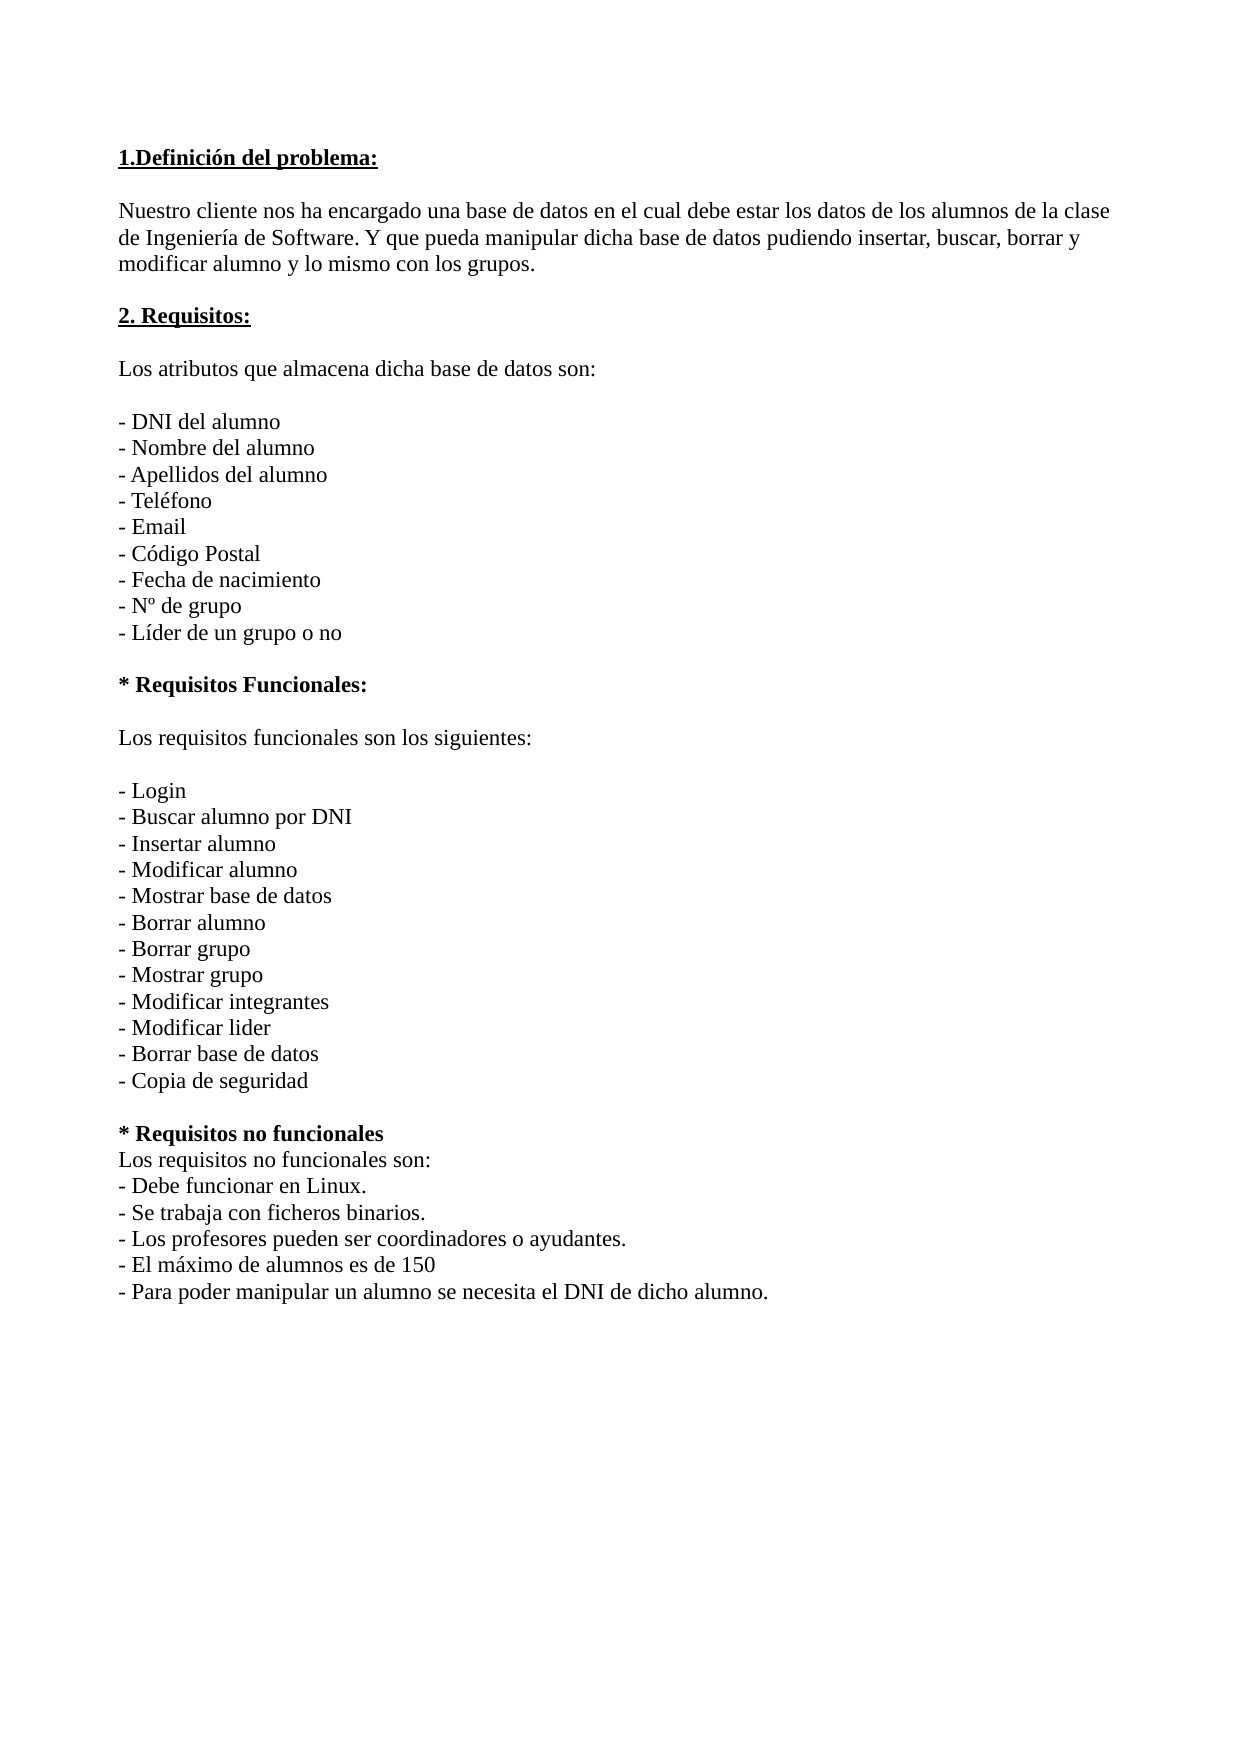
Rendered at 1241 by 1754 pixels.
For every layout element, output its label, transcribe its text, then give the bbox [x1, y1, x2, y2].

text - Mostrar base de datos [118, 882, 1122, 909]
text - Copia de seguridad [118, 1067, 1122, 1093]
text Nuestro cliente nos ha encargado una base de datos en el cual debe estar los datos de los alumnos de la clase de Ingeniería de Software. Y que pueda manipular dicha base de datos pudiendo insertar, buscar, borrar y modificar alumno y lo mismo con los grupos. [118, 197, 1122, 276]
text - Apellidos del alumno [118, 461, 1122, 487]
text - Borrar grupo [118, 935, 1122, 961]
text - Modificar lider [118, 1014, 1122, 1041]
text Los atributos que almacena dicha base de datos son: [118, 355, 1122, 382]
text - Nombre del alumno [118, 434, 1122, 461]
text - Fecha de nacimiento [118, 566, 1122, 592]
text - Líder de un grupo o no [118, 619, 1122, 645]
text - Modificar alumno [118, 856, 1122, 882]
text - Borrar base de datos [118, 1041, 1122, 1067]
text - Modificar integrantes [118, 988, 1122, 1014]
text - Mostrar grupo [118, 961, 1122, 988]
text - Email [118, 513, 1122, 540]
text - El máximo de alumnos es de 150 [118, 1251, 1122, 1278]
text - Debe funcionar en Linux. [118, 1172, 1122, 1199]
text Los requisitos no funcionales son: [118, 1146, 1122, 1172]
text * Requisitos no funcionales [118, 1119, 1122, 1146]
text - Login [118, 777, 1122, 803]
text - Nº de grupo [118, 592, 1122, 619]
text - Se trabaja con ficheros binarios. [118, 1199, 1122, 1225]
text 1.Definición del problema: [118, 144, 1122, 171]
text - Buscar alumno por DNI [118, 803, 1122, 830]
text - Teléfono [118, 487, 1122, 513]
text 2. Requisitos: [118, 303, 1122, 329]
text - DNI del alumno [118, 408, 1122, 434]
text * Requisitos Funcionales: [118, 672, 1122, 698]
text - Código Postal [118, 540, 1122, 566]
text - Para poder manipular un alumno se necesita el DNI de dicho alumno. [118, 1278, 1122, 1304]
text - Insertar alumno [118, 830, 1122, 856]
text - Borrar alumno [118, 909, 1122, 935]
text - Los profesores pueden ser coordinadores o ayudantes. [118, 1225, 1122, 1251]
text Los requisitos funcionales son los siguientes: [118, 724, 1122, 751]
